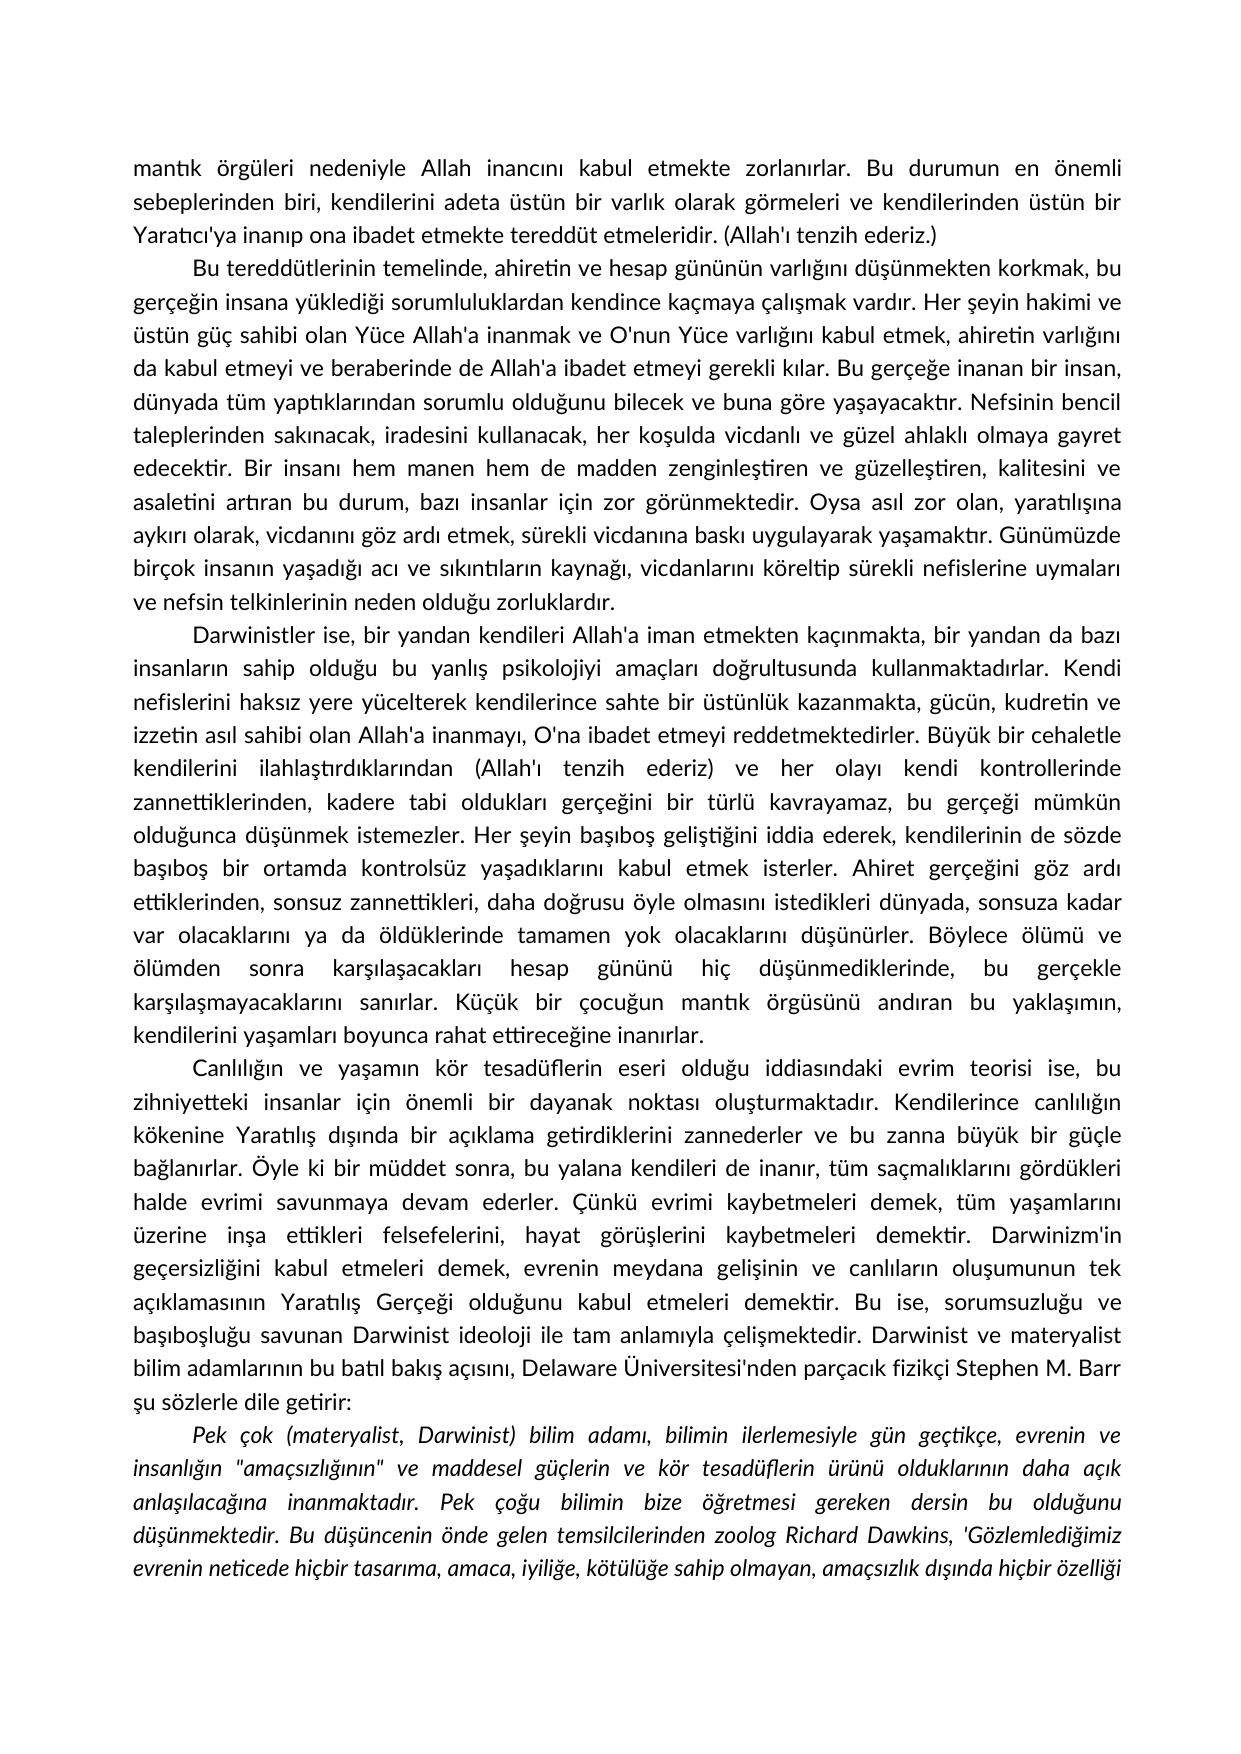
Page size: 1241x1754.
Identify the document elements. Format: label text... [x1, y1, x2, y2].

text Pek çok (materyalist, Darwinist) bilim adamı, bilimin ilerlemesiyle gün geçtikçe, evrenin ve insanlığın "amaçsızlığının" ve maddesel güçlerin ve kör tesadüflerin ürünü olduklarının daha açık anlaşılacağına inanmaktadır. Pek çoğu bilimin bize öğretmesi gereken dersin bu olduğunu düşünmektedir. Bu düşüncenin önde gelen temsilcilerinden zoolog Richard Dawkins, 'Gözlemlediğimiz evrenin neticede hiçbir tasarıma, amaca, iyiliğe, kötülüğe sahip olmayan, amaçsızlık dışında hiçbir özelliği [133, 1417, 1123, 1583]
text mantık örgüleri nedeniyle Allah inancını kabul etmekte zorlanırlar. Bu durumun en önemli sebeplerinden biri, kendilerini adeta üstün bir varlık olarak görmeleri ve kendilerinden üstün bir Yaratıcı'ya inanıp ona ibadet etmekte tereddüt etmeleridir. (Allah'ı tenzih ederiz.) [133, 150, 1123, 250]
text Canlılığın ve yaşamın kör tesadüflerin eseri olduğu iddiasındaki evrim teorisi ise, bu zihniyetteki insanlar için önemli bir dayanak noktası oluşturmaktadır. Kendilerince canlılığın kökenine Yaratılış dışında bir açıklama getirdiklerini zannederler ve bu zanna büyük bir güçle bağlanırlar. Öyle ki bir müddet sonra, bu yalana kendileri de inanır, tüm saçmalıklarını gördükleri halde evrimi savunmaya devam ederler. Çünkü evrimi kaybetmeleri demek, tüm yaşamlarını üzerine inşa ettikleri felsefelerini, hayat görüşlerini kaybetmeleri demektir. Darwinizm'in geçersizliğini kabul etmeleri demek, evrenin meydana gelişinin ve canlıların oluşumunun tek açıklamasının Yaratılış Gerçeği olduğunu kabul etmeleri demektir. Bu ise, sorumsuzluğu ve başıboşluğu savunan Darwinist ideoloji ile tam anlamıyla çelişmektedir. Darwinist ve materyalist bilim adamlarının bu batıl bakış açısını, Delaware Üniversitesi'nden parçacık fizikçi Stephen M. Barr şu sözlerle dile getirir: [133, 1050, 1123, 1417]
text Bu tereddütlerinin temelinde, ahiretin ve hesap gününün varlığını düşünmekten korkmak, bu gerçeğin insana yüklediği sorumluluklardan kendince kaçmaya çalışmak vardır. Her şeyin hakimi ve üstün güç sahibi olan Yüce Allah'a inanmak ve O'nun Yüce varlığını kabul etmek, ahiretin varlığını da kabul etmeyi ve beraberinde de Allah'a ibadet etmeyi gerekli kılar. Bu gerçeğe inanan bir insan, dünyada tüm yaptıklarından sorumlu olduğunu bilecek ve buna göre yaşayacaktır. Nefsinin bencil taleplerinden sakınacak, iradesini kullanacak, her koşulda vicdanlı ve güzel ahlaklı olmaya gayret edecektir. Bir insanı hem manen hem de madden zenginleştiren ve güzelleştiren, kalitesini ve asaletini artıran bu durum, bazı insanlar için zor görünmektedir. Oysa asıl zor olan, yaratılışına aykırı olarak, vicdanını göz ardı etmek, sürekli vicdanına baskı uygulayarak yaşamaktır. Günümüzde birçok insanın yaşadığı acı ve sıkıntıların kaynağı, vicdanlarını köreltip sürekli nefislerine uymaları ve nefsin telkinlerinin neden olduğu zorluklardır. [133, 250, 1123, 617]
text Darwinistler ise, bir yandan kendileri Allah'a iman etmekten kaçınmakta, bir yandan da bazı insanların sahip olduğu bu yanlış psikolojiyi amaçları doğrultusunda kullanmaktadırlar. Kendi nefislerini haksız yere yücelterek kendilerince sahte bir üstünlük kazanmakta, gücün, kudretin ve izzetin asıl sahibi olan Allah'a inanmayı, O'na ibadet etmeyi reddetmektedirler. Büyük bir cehaletle kendilerini ilahlaştırdıklarından (Allah'ı tenzih ederiz) ve her olayı kendi kontrollerinde zannettiklerinden, kadere tabi oldukları gerçeğini bir türlü kavrayamaz, bu gerçeği mümkün olduğunca düşünmek istemezler. Her şeyin başıboş geliştiğini iddia ederek, kendilerinin de sözde başıboş bir ortamda kontrolsüz yaşadıklarını kabul etmek isterler. Ahiret gerçeğini göz ardı ettiklerinden, sonsuz zannettikleri, daha doğrusu öyle olmasını istedikleri dünyada, sonsuza kadar var olacaklarını ya da öldüklerinde tamamen yok olacaklarını düşünürler. Böylece ölümü ve ölümden sonra karşılaşacakları hesap gününü hiç düşünmediklerinde, bu gerçekle karşılaşmayacaklarını sanırlar. Küçük bir çocuğun mantık örgüsünü andıran bu yaklaşımın, kendilerini yaşamları boyunca rahat ettireceğine inanırlar. [133, 617, 1123, 1050]
